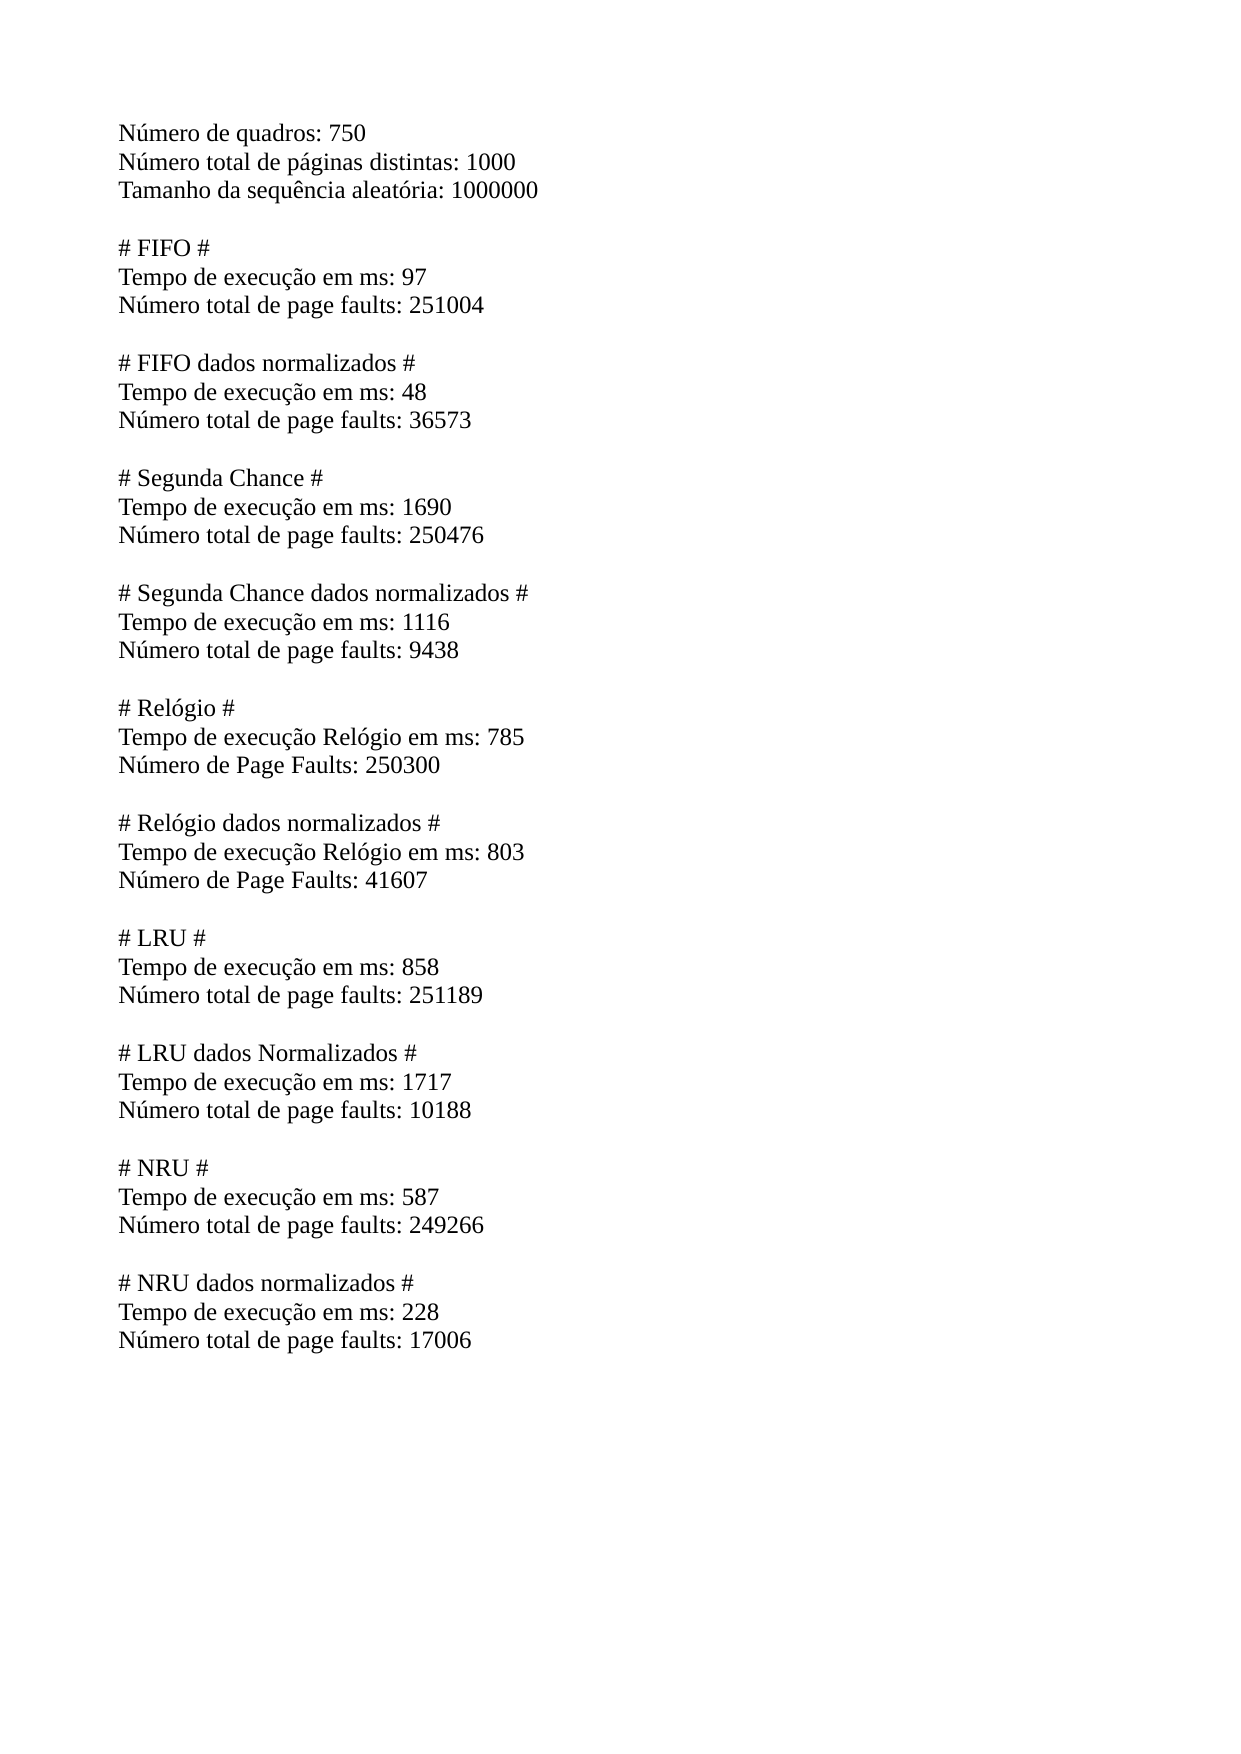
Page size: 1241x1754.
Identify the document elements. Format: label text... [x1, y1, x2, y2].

text Tempo de execução em ms: 1717 [118, 1067, 1122, 1096]
text Número total de page faults: 36573 [118, 406, 1122, 434]
text Número total de page faults: 10188 [118, 1096, 1122, 1124]
text Número total de page faults: 250476 [118, 521, 1122, 549]
text # Segunda Chance # [118, 463, 1122, 492]
text # FIFO dados normalizados # [118, 348, 1122, 377]
text Tempo de execução em ms: 228 [118, 1297, 1122, 1326]
text Tempo de execução em ms: 48 [118, 377, 1122, 406]
text Tempo de execução em ms: 858 [118, 952, 1122, 981]
text # Relógio dados normalizados # [118, 808, 1122, 837]
text Tempo de execução em ms: 97 [118, 262, 1122, 291]
text Número de quadros: 750 [118, 118, 1122, 147]
text Tempo de execução em ms: 1116 [118, 607, 1122, 636]
text Número total de page faults: 249266 [118, 1211, 1122, 1239]
text # NRU # [118, 1153, 1122, 1182]
text # LRU # [118, 923, 1122, 952]
text Tempo de execução Relógio em ms: 803 [118, 837, 1122, 866]
text Número total de page faults: 251004 [118, 291, 1122, 319]
text # FIFO # [118, 233, 1122, 262]
text # Relógio # [118, 693, 1122, 722]
text Número total de page faults: 251189 [118, 981, 1122, 1009]
text Número total de page faults: 9438 [118, 636, 1122, 664]
text Tempo de execução Relógio em ms: 785 [118, 722, 1122, 751]
text Tempo de execução em ms: 1690 [118, 492, 1122, 521]
text # NRU dados normalizados # [118, 1268, 1122, 1297]
text Número de Page Faults: 250300 [118, 751, 1122, 779]
text Tempo de execução em ms: 587 [118, 1182, 1122, 1211]
text # LRU dados Normalizados # [118, 1038, 1122, 1067]
text # Segunda Chance dados normalizados # [118, 578, 1122, 607]
text Número total de páginas distintas: 1000 [118, 147, 1122, 176]
text Número de Page Faults: 41607 [118, 866, 1122, 894]
text Tamanho da sequência aleatória: 1000000 [118, 176, 1122, 204]
text Número total de page faults: 17006 [118, 1326, 1122, 1354]
